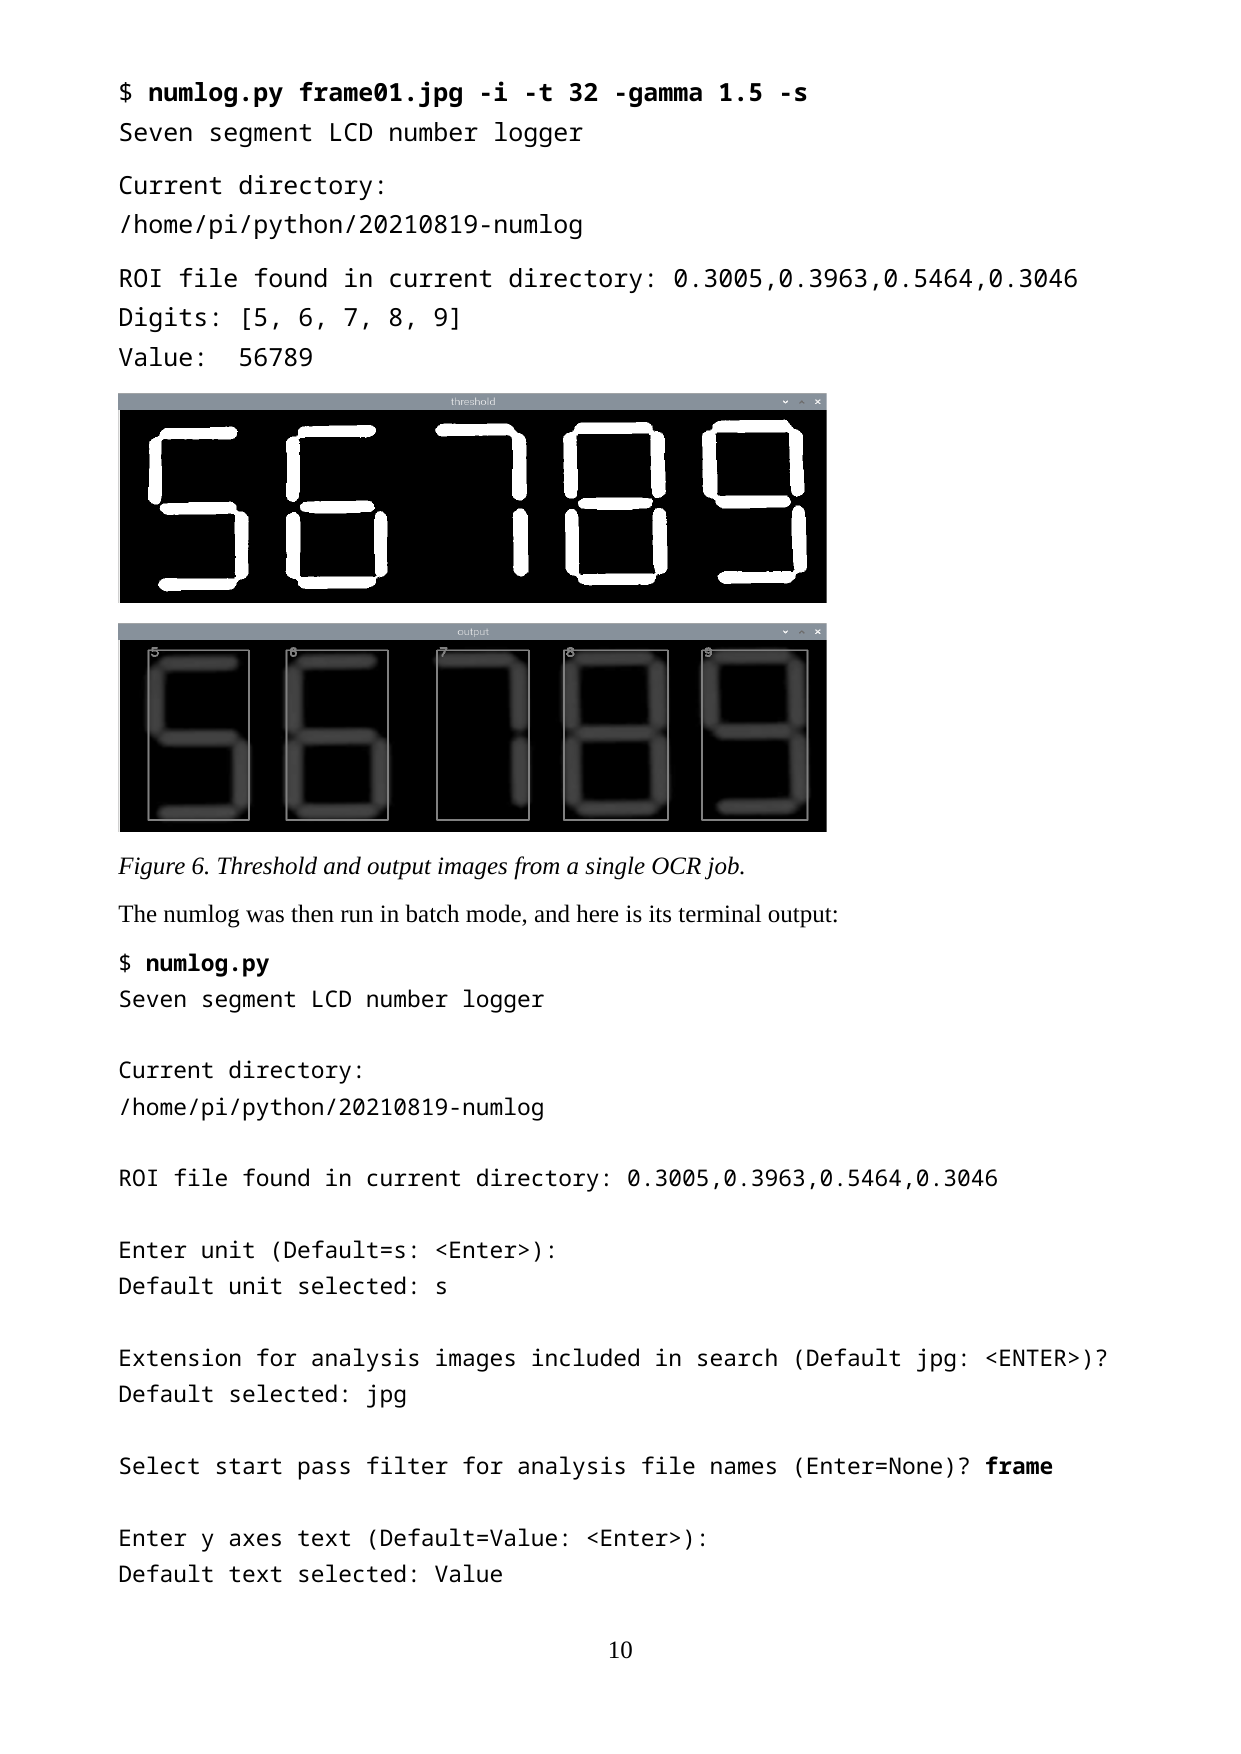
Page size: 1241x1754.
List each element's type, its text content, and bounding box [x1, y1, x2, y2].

text Current directory: /home/pi/python/20210819-numlog [118, 168, 1122, 241]
text The numlog was then run in batch mode, and here is its terminal output: [118, 899, 1122, 928]
picture [118, 392, 827, 604]
picture [118, 622, 827, 833]
text $ numlog.py Seven segment LCD number logger Current directory: /home/pi/python/20210819-numlog ROI file found in current directory: 0.3005,0.3963,0.5464,0.3046 Enter unit (Default=s: <Enter>): Default unit selected: s Extension for analysis images included in search (Default jpg: <ENTER>)? Default selected: jpg Select start pass filter for analysis file names (Enter=None)? frame Enter y axes text (Default=Value: <Enter>): Default text selected: Value [118, 947, 1122, 1625]
text Figure 6. Threshold and output images from a single OCR job. [118, 851, 1122, 880]
text ROI file found in current directory: 0.3005,0.3963,0.5464,0.3046 Digits: [5, 6, 7, 8, 9] Value: 56789 [118, 261, 1122, 373]
text $ numlog.py frame01.jpg -i -t 32 -gamma 1.5 -s Seven segment LCD number logger [118, 75, 1122, 148]
